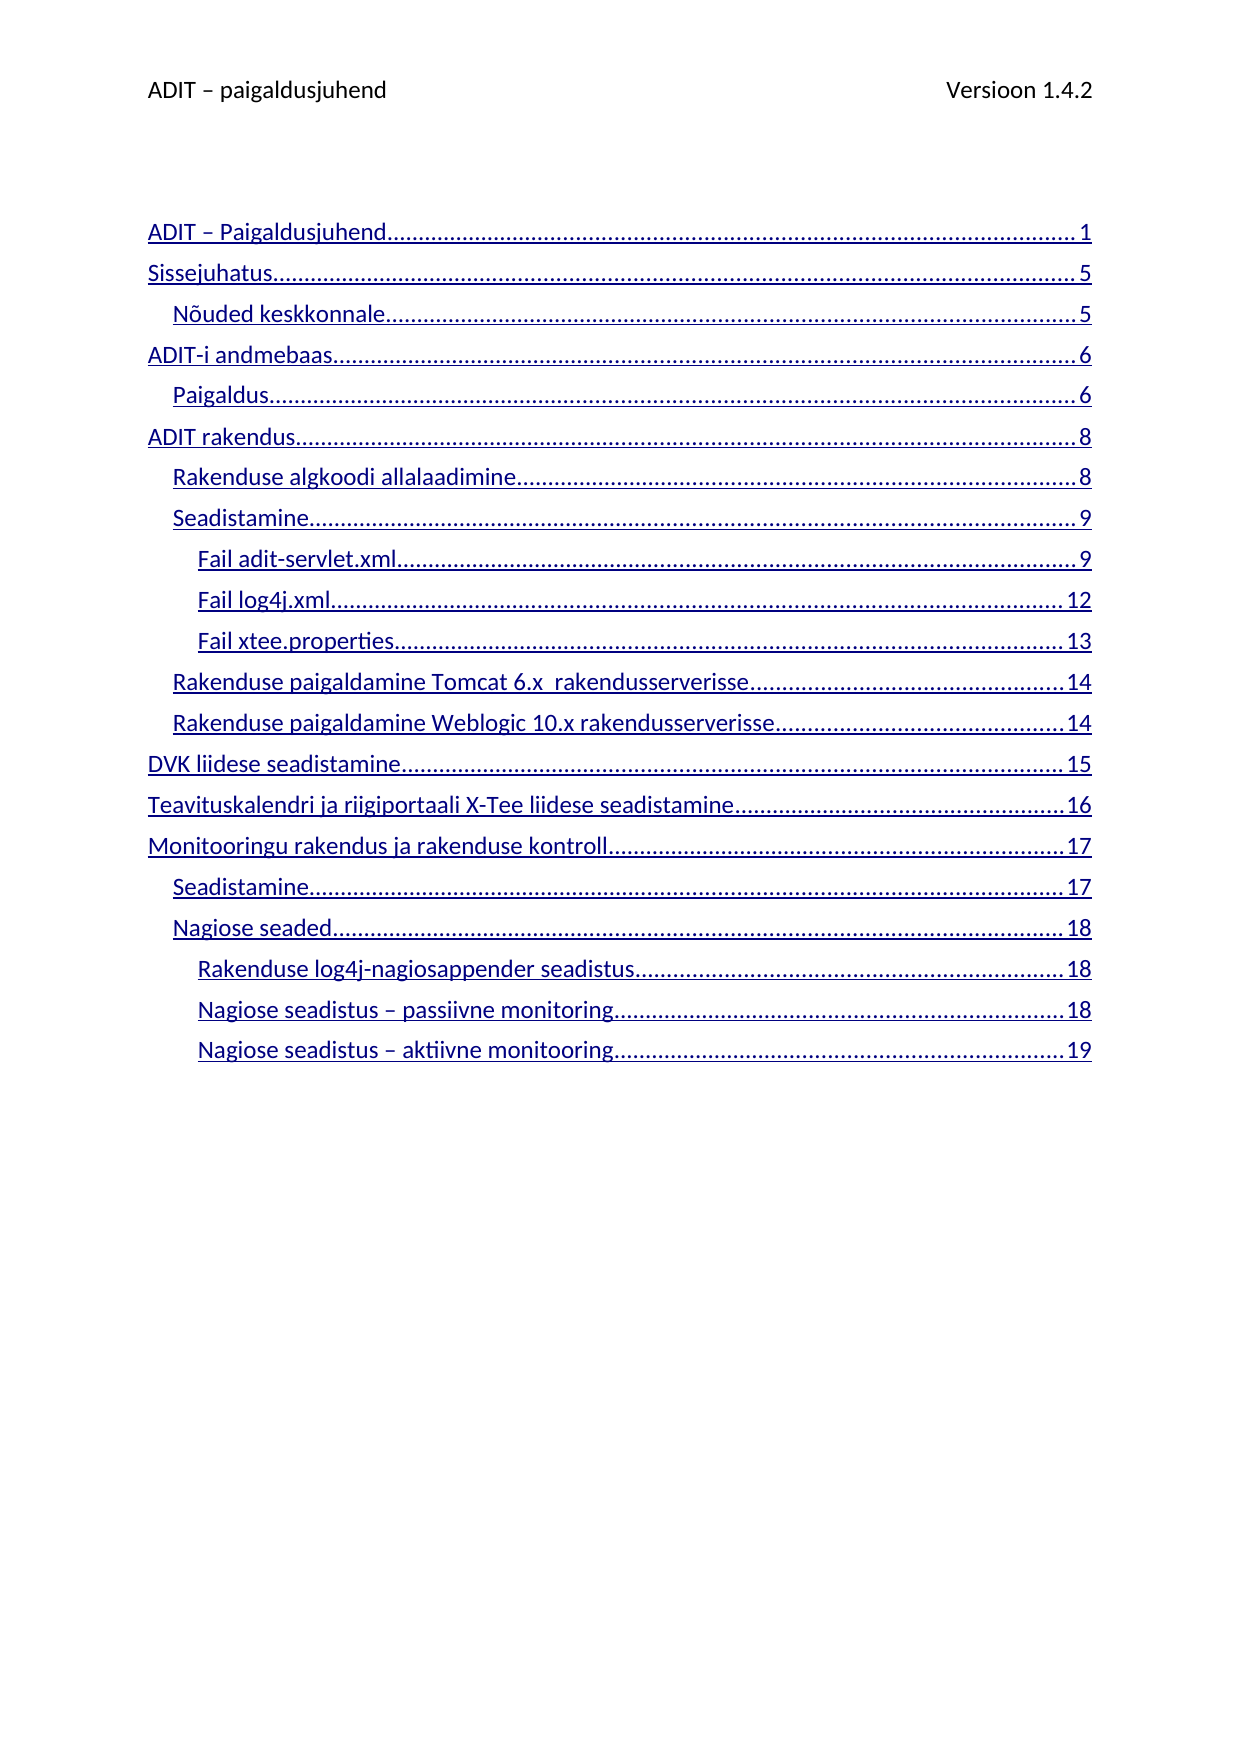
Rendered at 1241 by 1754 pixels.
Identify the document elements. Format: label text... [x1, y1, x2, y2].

text Fail xtee.properties 13 [198, 625, 1093, 656]
text Fail adit-servlet.xml 9 [198, 543, 1093, 574]
text Nagiose seaded 18 [173, 912, 1093, 942]
text ADIT-i andmebaas 6 [148, 339, 1093, 369]
text Nagiose seadistus – passiivne monitoring 18 [198, 994, 1093, 1024]
text Rakenduse paigaldamine Tomcat 6.x rakendusserverisse 14 [173, 666, 1093, 697]
text Rakenduse paigaldamine Weblogic 10.x rakendusserverisse 14 [173, 707, 1093, 738]
text DVK liidese seadistamine 15 [148, 748, 1093, 779]
text Teavituskalendri ja riigiportaali X-Tee liidese seadistamine 16 [148, 789, 1093, 819]
text Seadistamine 17 [173, 871, 1093, 901]
text Monitooringu rakendus ja rakenduse kontroll 17 [148, 830, 1093, 861]
text ADIT – Paigaldusjuhend 1 [148, 216, 1093, 246]
text Nõuded keskkonnale 5 [173, 298, 1093, 328]
text Seadistamine 9 [173, 502, 1093, 533]
text Rakenduse algkoodi allalaadimine 8 [173, 462, 1093, 492]
text ADIT rakendus 8 [148, 421, 1093, 451]
text Paigaldus 6 [173, 380, 1093, 410]
text Rakenduse log4j-nagiosappender seadistus 18 [198, 953, 1093, 983]
text Nagiose seadistus – aktiivne monitooring 19 [198, 1035, 1093, 1065]
text Sissejuhatus 5 [148, 257, 1093, 287]
text Fail log4j.xml 12 [198, 584, 1093, 615]
